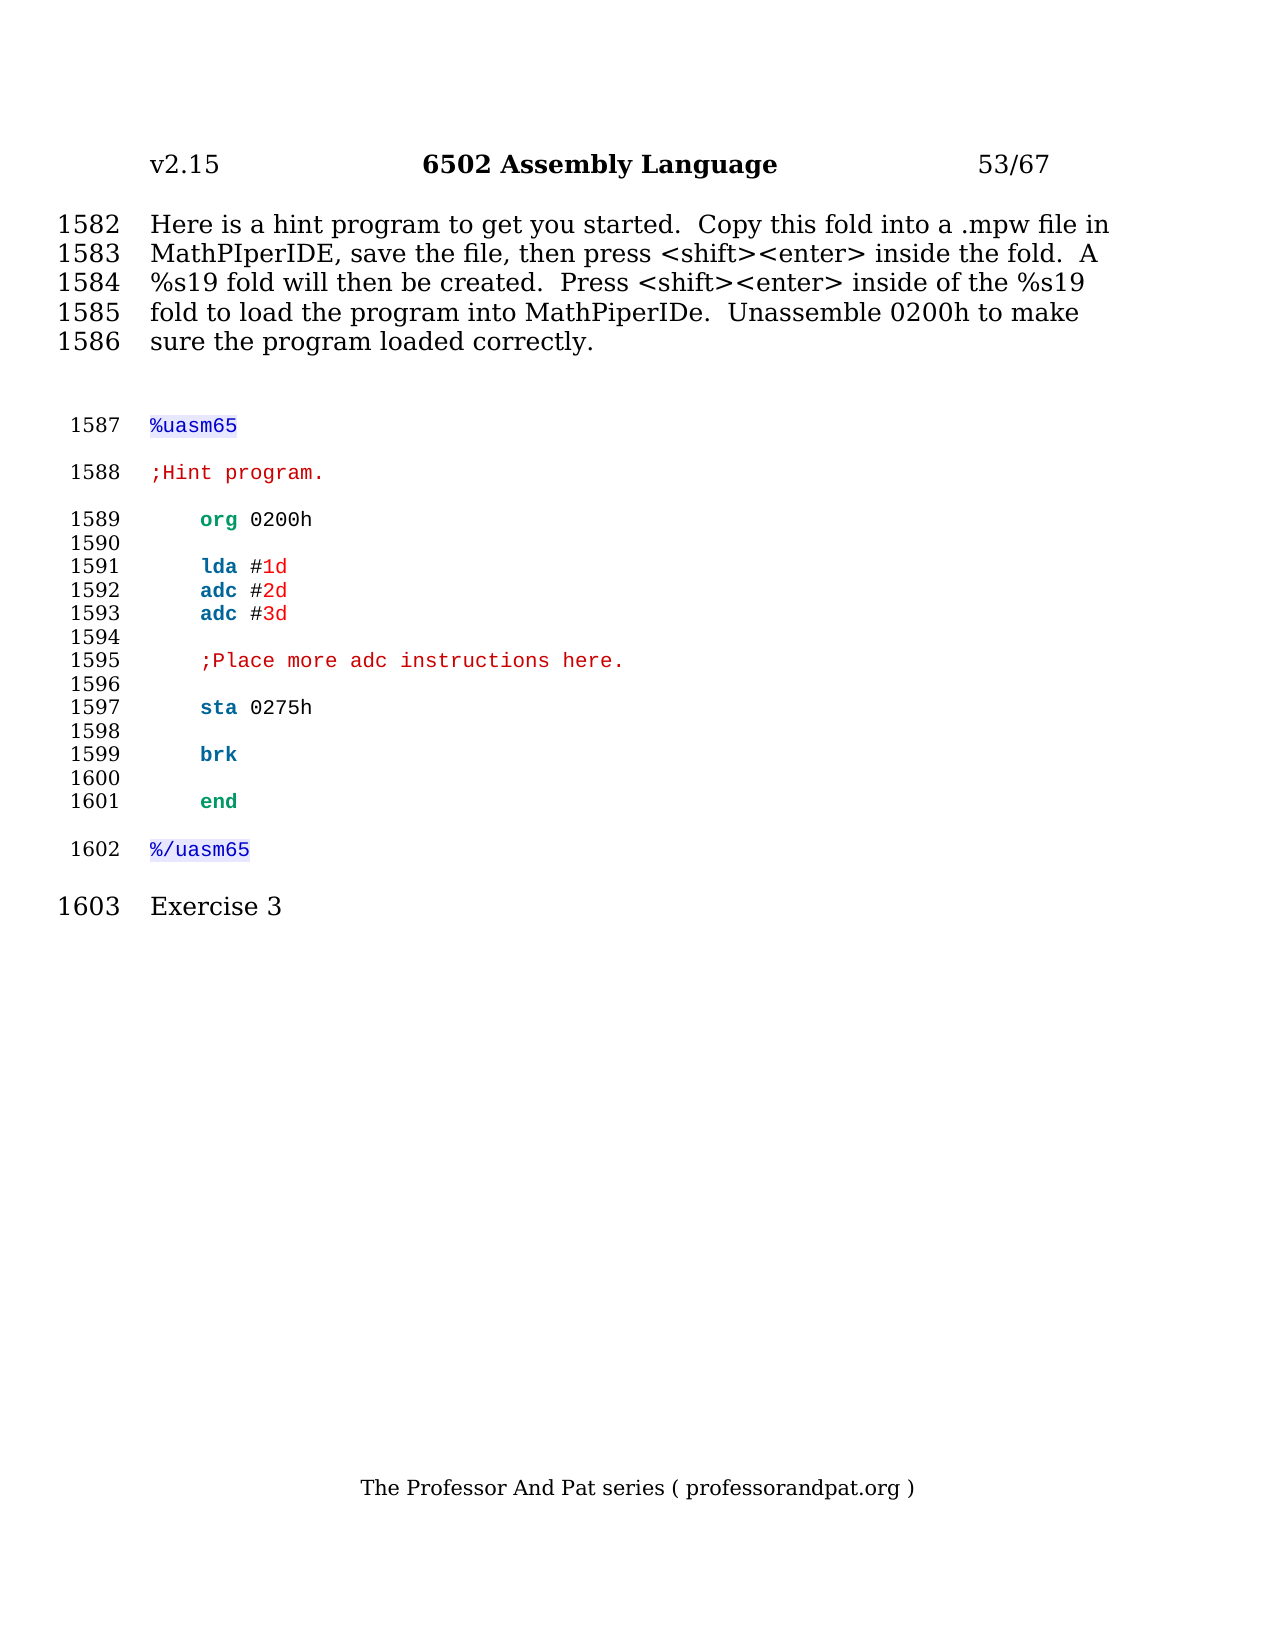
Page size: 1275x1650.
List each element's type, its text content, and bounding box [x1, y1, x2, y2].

text adc #2d [150, 580, 1125, 603]
text Exercise 3 [150, 892, 1125, 921]
text brk [150, 744, 1125, 768]
text end [150, 792, 1125, 815]
text ;Place more adc instructions here. [150, 650, 1125, 674]
text %/uasm65 [150, 839, 1125, 862]
text lda #1d [150, 556, 1125, 580]
text org 0200h [150, 509, 1125, 533]
text Here is a hint program to get you started. Copy this fold into a .mpw file in MathPIperIDE, save the file, then press <shift><enter> inside the fold. A %s19 fold will then be created. Press <shift><enter> inside of the %s19 fold to load the program into MathPiperIDe. Unassemble 0200h to make sure the program loaded correctly. [150, 210, 1125, 356]
text adc #3d [150, 603, 1125, 627]
text %uasm65 [150, 415, 1125, 438]
text sta 0275h [150, 697, 1125, 721]
text ;Hint program. [150, 462, 1125, 486]
